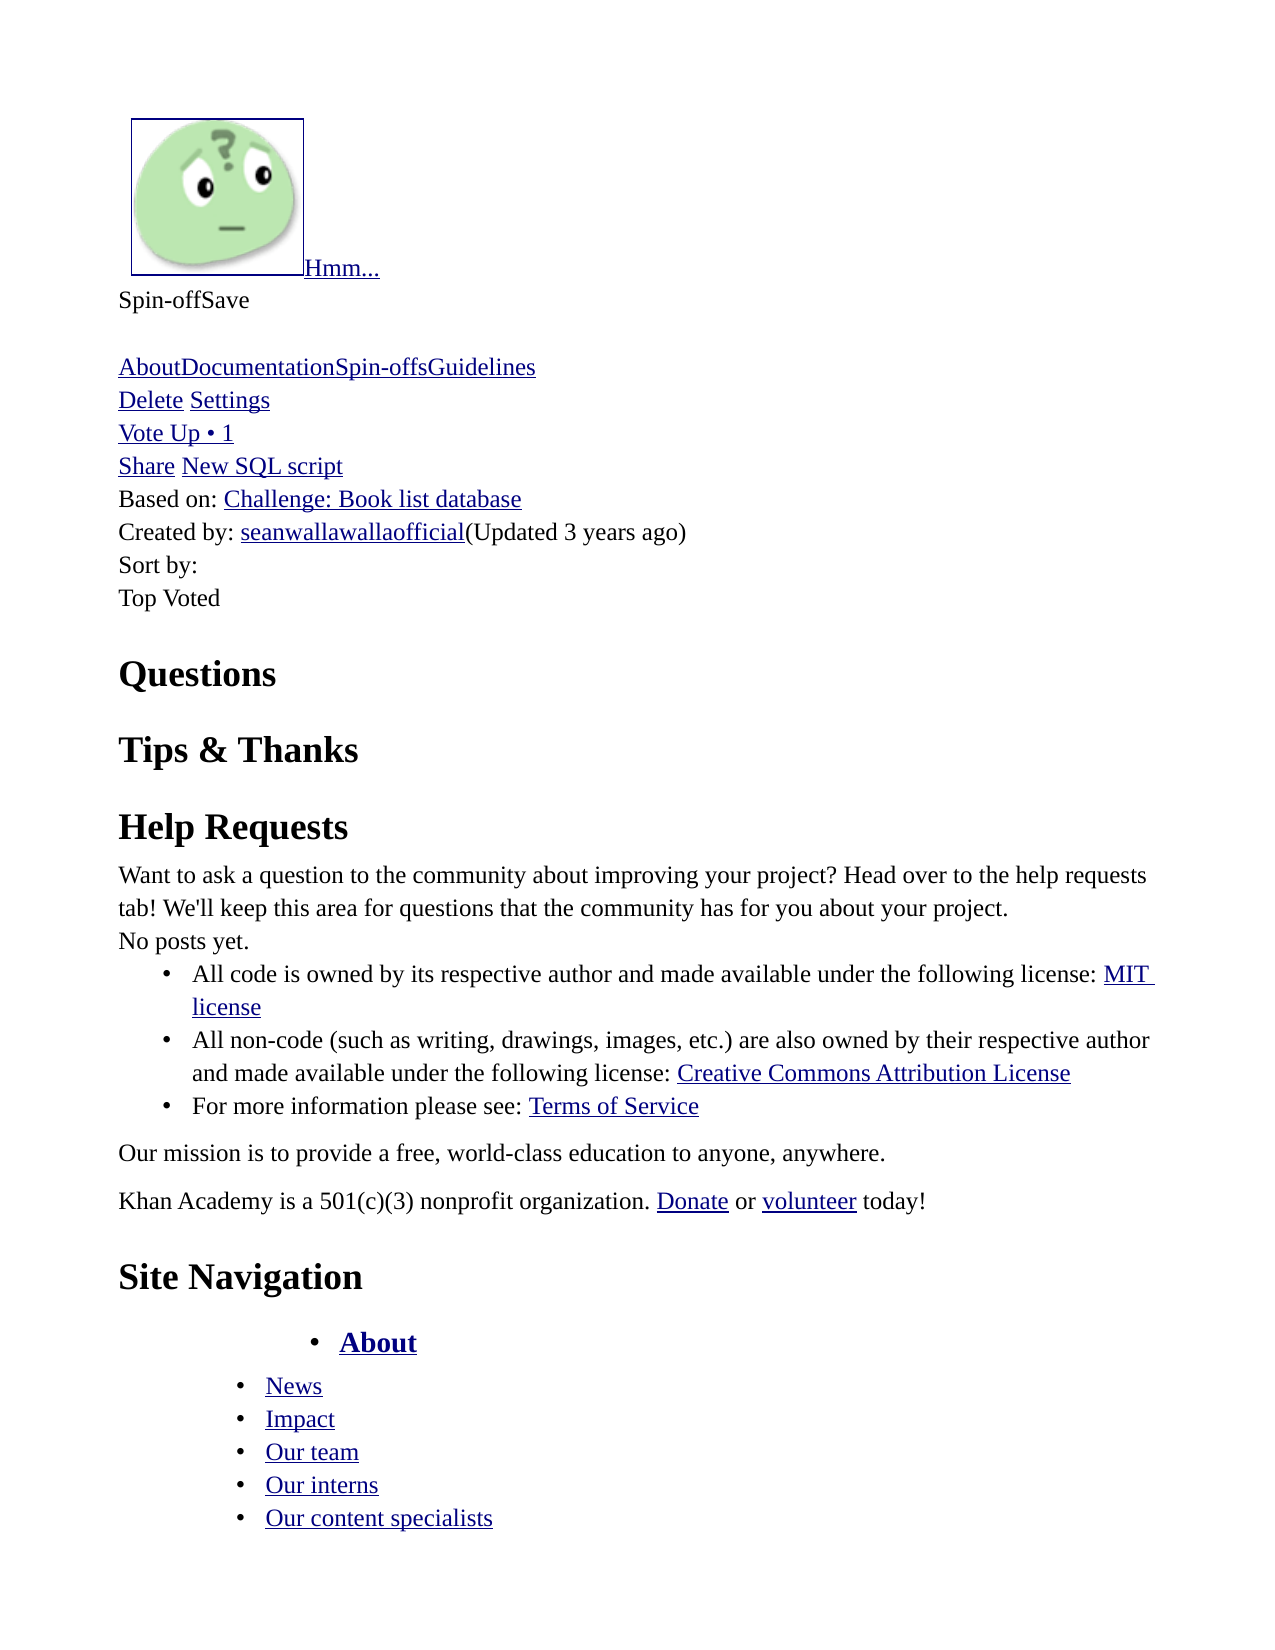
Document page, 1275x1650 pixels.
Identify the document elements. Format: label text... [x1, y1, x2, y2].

text Spin-offSave [118, 286, 1157, 314]
text Vote Up • 1 [118, 418, 1157, 446]
list All non-code (such as writing, drawings, images, etc.) are also owned by their respective author and made available under the following license: Creative Commons Attribution License [162, 1025, 1157, 1087]
list Impact [236, 1404, 1157, 1433]
text Hmm... [131, 118, 1157, 281]
text Khan Academy is a 501(c)(3) nonprofit organization. Donate or volunteer today! [118, 1186, 1157, 1215]
subtitle Site Navigation [118, 1254, 1157, 1298]
list Our team [236, 1437, 1157, 1466]
subtitle Tips & Thanks [118, 728, 1157, 771]
text Sort by: [118, 550, 1157, 578]
subtitle About [309, 1325, 1157, 1358]
text No posts yet. [118, 926, 1157, 954]
text Delete Settings [118, 385, 1157, 413]
list For more information please see: Terms of Service [162, 1091, 1157, 1120]
picture [132, 120, 303, 274]
list News [236, 1371, 1157, 1400]
text AboutDocumentationSpin-offsGuidelines [118, 352, 1157, 380]
list Our content specialists [236, 1503, 1157, 1532]
subtitle Help Requests [118, 804, 1157, 847]
list All code is owned by its respective author and made available under the following license: MIT license [162, 959, 1157, 1021]
text Our mission is to provide a free, world-class education to anyone, anywhere. [118, 1138, 1157, 1167]
text Created by: seanwallawallaofficial(Updated 3 years ago) [118, 517, 1157, 546]
list Our interns [236, 1470, 1157, 1499]
subtitle Questions [118, 651, 1157, 694]
text Based on: Challenge: Book list database [118, 484, 1157, 512]
text Share New SQL script [118, 451, 1157, 479]
text Top Voted [118, 583, 1157, 612]
text Want to ask a question to the community about improving your project? Head over to the help requests tab! We'll keep this area for questions that the community has for you about your project. [118, 860, 1157, 922]
